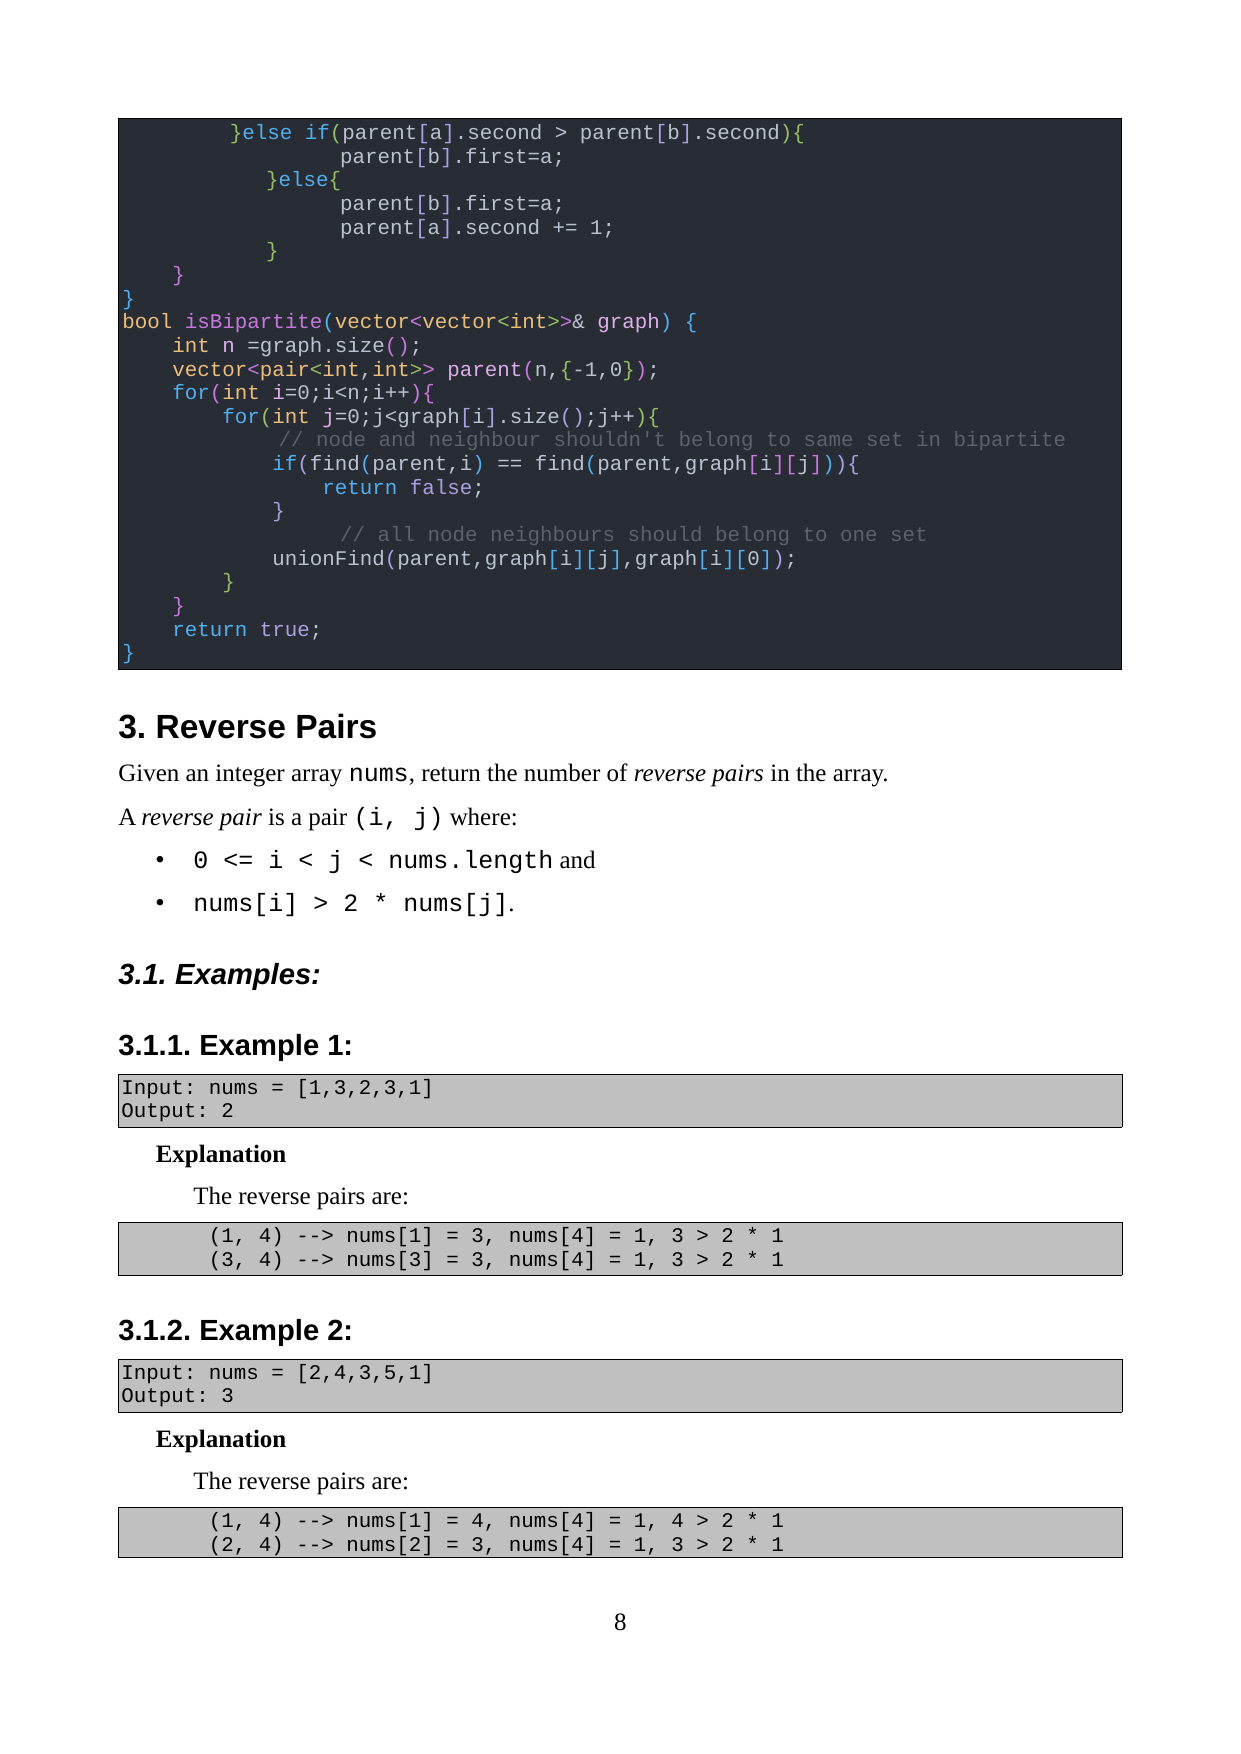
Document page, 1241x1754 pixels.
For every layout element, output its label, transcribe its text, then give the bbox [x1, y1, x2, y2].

text return false; [119, 473, 1121, 496]
list (3, 4) --> nums[3] = 3, nums[4] = 1, 3 > 2 * 1 [119, 1246, 1122, 1275]
text } [119, 260, 1121, 284]
list (1, 4) --> nums[1] = 4, nums[4] = 1, 4 > 2 * 1 [119, 1508, 1122, 1531]
list nums[i] > 2 * nums[j]. [156, 888, 1122, 919]
text } [119, 284, 1121, 307]
text } [119, 638, 1121, 669]
list Explanation [118, 1424, 1122, 1453]
list The reverse pairs are: [118, 1466, 1122, 1494]
text unionFind(parent,graph[i][j],graph[i][0]); [119, 544, 1121, 567]
text } [119, 591, 1121, 615]
text // node and neighbour shouldn't belong to same set in bipartite [119, 426, 1121, 449]
text A reverse pair is a pair (i, j) where: [118, 802, 1122, 833]
list 0 <= i < j < nums.length and [156, 845, 1122, 876]
subtitle Reverse Pairs [118, 707, 1122, 746]
text parent[b].first=a; [119, 189, 1121, 213]
text for(int i=0;i<n;i++){ [119, 378, 1121, 402]
text }else if(parent[a].second > parent[b].second){ [119, 119, 1121, 142]
subtitle Examples: [118, 957, 1122, 990]
text } [119, 236, 1121, 260]
text return true; [119, 615, 1121, 638]
text vector<pair<int,int>> parent(n,{-1,0}); [119, 354, 1121, 378]
text parent[b].first=a; [119, 142, 1121, 165]
list (1, 4) --> nums[1] = 3, nums[4] = 1, 3 > 2 * 1 [119, 1223, 1122, 1246]
text } [119, 496, 1121, 520]
text if(find(parent,i) == find(parent,graph[i][j])){ [119, 449, 1121, 473]
list Explanation [118, 1139, 1122, 1168]
text Output: 2 [119, 1097, 1122, 1127]
text } [119, 567, 1121, 591]
list The reverse pairs are: [118, 1181, 1122, 1209]
subtitle Example 1: [118, 1028, 1122, 1061]
text for(int j=0;j<graph[i].size();j++){ [119, 402, 1121, 426]
text Input: nums = [1,3,2,3,1] [119, 1075, 1122, 1097]
text int n =graph.size(); [119, 331, 1121, 354]
text Output: 3 [119, 1382, 1122, 1412]
text parent[a].second += 1; [119, 213, 1121, 236]
text Input: nums = [2,4,3,5,1] [119, 1360, 1122, 1382]
subtitle Example 2: [118, 1313, 1122, 1346]
list (2, 4) --> nums[2] = 3, nums[4] = 1, 3 > 2 * 1 [119, 1531, 1122, 1557]
text // all node neighbours should belong to one set [119, 520, 1121, 544]
text }else{ [119, 165, 1121, 189]
text Given an integer array nums, return the number of reverse pairs in the array. [118, 758, 1122, 789]
text bool isBipartite(vector<vector<int>>& graph) { [119, 307, 1121, 331]
